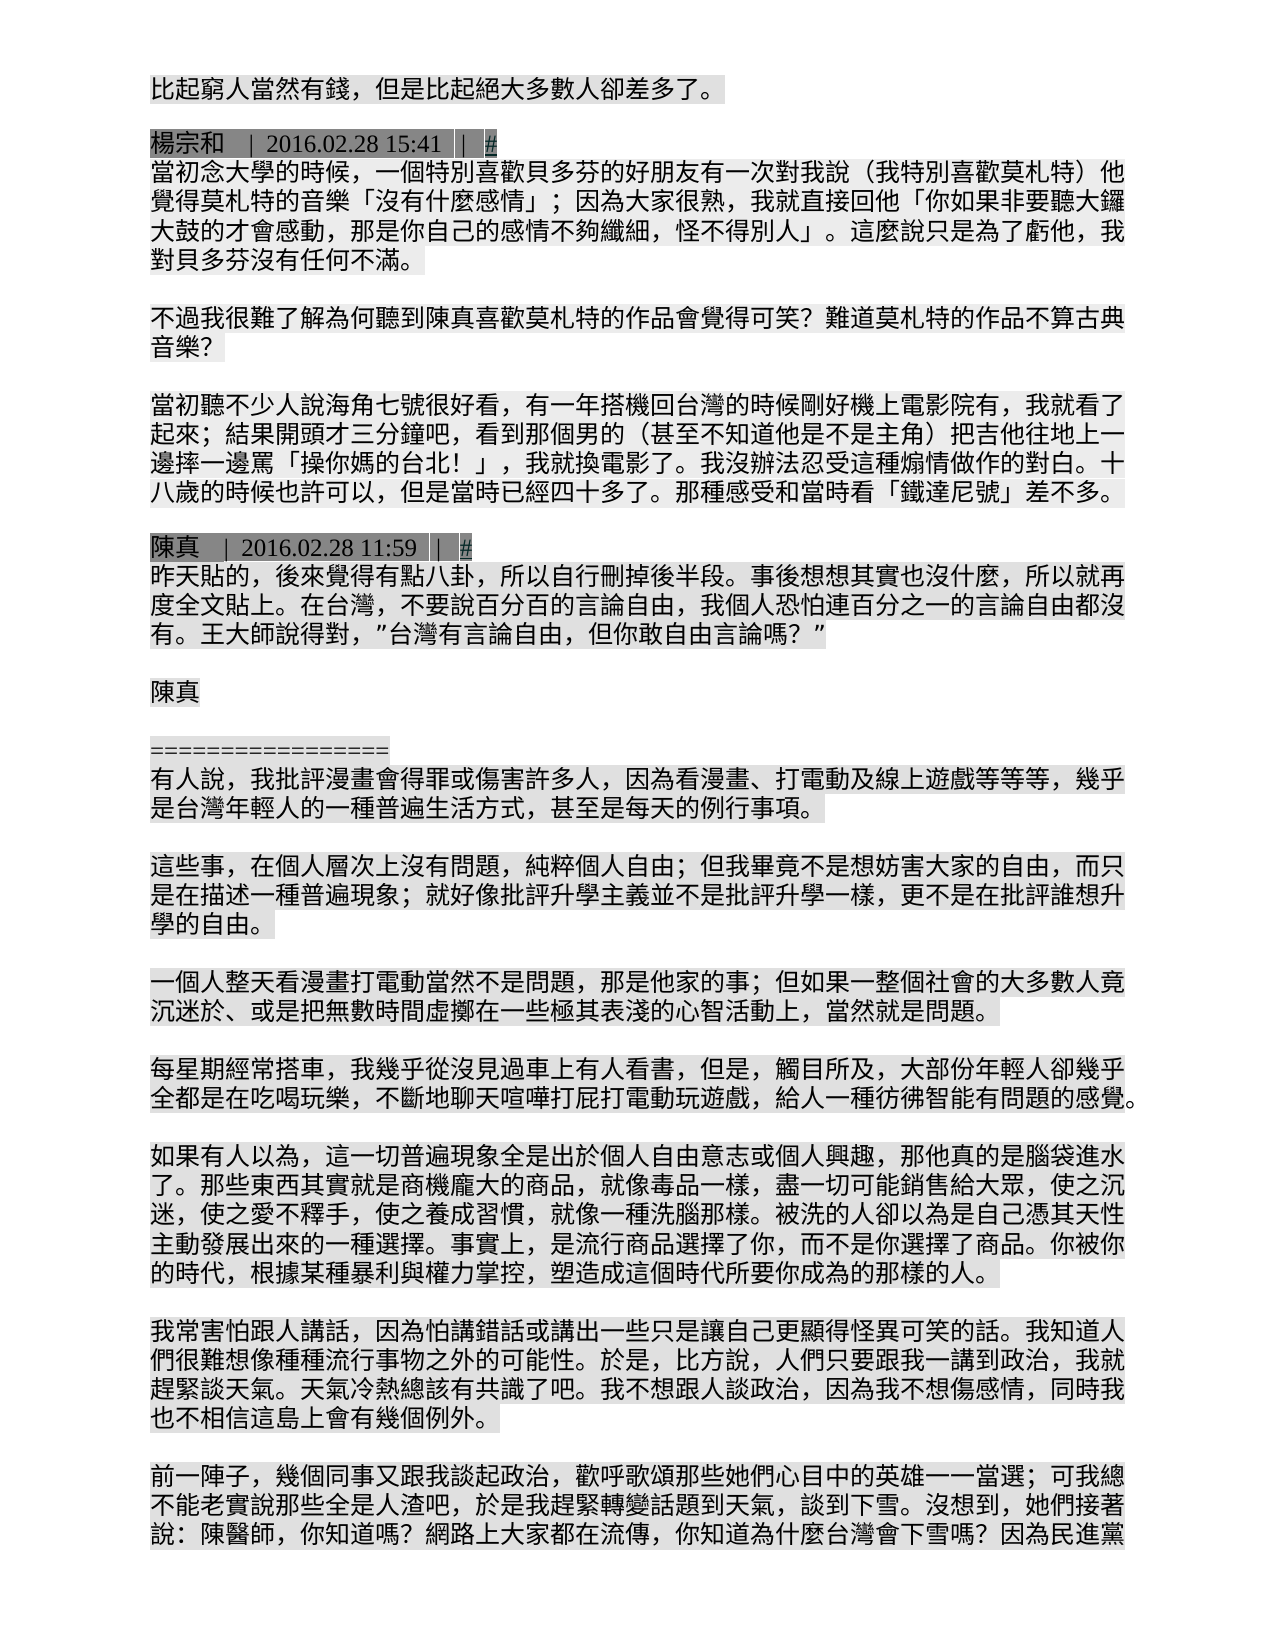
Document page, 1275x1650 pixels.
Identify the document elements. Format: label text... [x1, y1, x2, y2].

text 楊宗和 | 2016.02.28 15:41 | # [150, 129, 1125, 158]
text 當初念大學的時候，一個特別喜歡貝多芬的好朋友有一次對我說（我特別喜歡莫札特）他覺得莫札特的音樂「沒有什麼感情」；因為大家很熟，我就直接回他「你如果非要聽大鑼大鼓的才會感動，那是你自己的感情不夠纖細，怪不得別人」。這麼說只是為了虧他，我對貝多芬沒有任何不滿。 不過我很難了解為何聽到陳真喜歡莫札特的作品會覺得可笑？難道莫札特的作品不算古典音樂？ 當初聽不少人說海角七號很好看，有一年搭機回台灣的時候剛好機上電影院有，我就看了起來；結果開頭才三分鐘吧，看到那個男的（甚至不知道他是不是主角）把吉他往地上一邊摔一邊罵「操你媽的台北！」，我就換電影了。我沒辦法忍受這種煽情做作的對白。十八歲的時候也許可以，但是當時已經四十多了。那種感受和當時看「鐵達尼號」差不多。 [150, 158, 1125, 508]
text 昨天貼的，後來覺得有點八卦，所以自行刪掉後半段。事後想想其實也沒什麼，所以就再度全文貼上。在台灣，不要說百分百的言論自由，我個人恐怕連百分之一的言論自由都沒有。王大師說得對，”台灣有言論自由，但你敢自由言論嗎？” 陳真 ================= 有人說，我批評漫畫會得罪或傷害許多人，因為看漫畫、打電動及線上遊戲等等等，幾乎是台灣年輕人的一種普遍生活方式，甚至是每天的例行事項。 這些事，在個人層次上沒有問題，純粹個人自由；但我畢竟不是想妨害大家的自由，而只是在描述一種普遍現象；就好像批評升學主義並不是批評升學一樣，更不是在批評誰想升學的自由。 一個人整天看漫畫打電動當然不是問題，那是他家的事；但如果一整個社會的大多數人竟沉迷於、或是把無數時間虛擲在一些極其表淺的心智活動上，當然就是問題。 每星期經常搭車，我幾乎從沒見過車上有人看書，但是，觸目所及，大部份年輕人卻幾乎全都是在吃喝玩樂，不斷地聊天喧嘩打屁打電動玩遊戲，給人一種彷彿智能有問題的感覺。 如果有人以為，這一切普遍現象全是出於個人自由意志或個人興趣，那他真的是腦袋進水了。那些東西其實就是商機龐大的商品，就像毒品一樣，盡一切可能銷售給大眾，使之沉迷，使之愛不釋手，使之養成習慣，就像一種洗腦那樣。被洗的人卻以為是自己憑其天性主動發展出來的一種選擇。事實上，是流行商品選擇了你，而不是你選擇了商品。你被你的時代，根據某種暴利與權力掌控，塑造成這個時代所要你成為的那樣的人。 我常害怕跟人講話，因為怕講錯話或講出一些只是讓自己更顯得怪異可笑的話。我知道人們很難想像種種流行事物之外的可能性。於是，比方說，人們只要跟我一講到政治，我就趕緊談天氣。天氣冷熱總該有共識了吧。我不想跟人談政治，因為我不想傷感情，同時我也不相信這島上會有幾個例外。 前一陣子，幾個同事又跟我談起政治，歡呼歌頌那些她們心目中的英雄一一當選；可我總不能老實說那些全是人渣吧，於是我趕緊轉變話題到天氣，談到下雪。沒想到，她們接著說：陳醫師，你知道嗎？網路上大家都在流傳，你知道為什麼台灣會下雪嗎？因為民進黨終於執政，這叫 "沉冤得雪"! 我聽了，只好硬擠出苦笑，否則我還能怎麼說？難道我能誠實地說這是個行事陰暗無恥的齷齪黨？ 一個護士接著問："陳醫師有回去投票嗎？" 我說有。另一個護士接著告訴大家說，"那當然啊，陳醫師是台南人，一定會回去投票，這是咱台灣人應該要做的"。這下竟然講到我身上來，我沒法再閃躲，就表明說，我是投給國民黨和新黨。大家聽了很尷尬，這下換她們把話題轉到天氣了。 看電影也一樣，有一陣子，不是流行什麼海角幾號，接著又有塞什麼巴克萊的，人們談起電影，就會問說你有沒有去看啊。後來實在被問到受不了，我就一律回答說，我又不是頭殼壞去，我怎麼可能會去看那種沒水準的電影？(如果有人給我一萬塊，我倒是可以考慮去看。學姐說她一千塊就可以考慮。) 講起功名利祿的事，更是難以與言。甚至還曾經有人問我會不會覺得很光榮、很幸福？因為有柯大帥這樣的醫生帶領社會進步；說我做為醫界的一份子，心裏一定感到很驕傲很光榮。我實在很無言，感覺平常所謂社交溝通實在是痛苦到爆。 我周遭的幾乎所有同事，事實上都不知道我的經歷，我最好也別去談，因為那只會自取其辱，別人會認為你在吹牛，因為台灣人是這樣想事情的：你要是真的曾經參與過什麼黨外，曾經做過什麼重要的事，怎麼可能我從來沒聽過？怎麼可能從來沒有一官半職？怎麼可能連個立委或議員也沒當上？這就好像我在學界沒有任何職位，恐怕隨便一個待在學界的北七都能輕易鄙視嘲弄我的智能一樣。 講起政治檯面明星也一樣，就算你跟哪個政治人物很熟，最好也不要講，最好是假裝完全不認識，否則別人會認為你是在攀親引戚，攀附權貴，認為你誇大你跟英雄明星們的關係。我若跟你說，你們心目中的那些高不可攀的英雄明星們，曾經如何仰慕我，像個小粉絲似的，有人會信嗎？ 甚至連談起知識也最好盡量避免，你若講出一點點良心話，恐怕不知道會得罪多少人。雖然我常常心裏會有這樣一種驚嘆："如果那也叫做學術論文，那我一天寫三篇都沒問題。" 你最好也別批評某些不學有術的學科，例如...例如...例如什麼醫學倫理的，恕我不敢講得太直白，因為那不但會得罪許多朋友；其實就算你批評了也只是自取其辱而已，因為台灣人是看所謂地位來決定誰講的話有道理。 有個朋友，過去我總感覺他好像我的粉絲似的，因為我隨便胡說八道開玩笑幾句，他都能當成什麼深奧的哲學思維那樣去理解、闡釋和推崇背後其實根本不存在的深意。可是，現在我若說他過去是我的粉絲，應該沒有人會相信了。以他現在的學界地位，大概一根小指頭就能把我彈到九宵雲外；明明是哲學門外漢，現在卻儼然哲學大師，裝模作樣老是寫一些事實上毫無智性內涵的所謂哲學，眾人卻崇拜得不得了。 就算音樂也沒法談。我常害怕人們問我哪個明星或歌星，因為我肯定十之八九都沒聽過。當我總是說我沒聽過、不知道時，人們往往就會認定我很怪異，很無趣，不懂得享受，不懂得生命的美妙。 不但害怕談起流行文化，我也害怕有人跟我談什麼歌劇或古典音樂。記得很久很久以前，兩個日本留學生邀我去他家做客，我那時還很天真單純，對人沒啥戒心，於是就一口答應了。男主女人在廚房做菜時一邊跟我聊天，男主人問我說，平常會聽古典音樂嗎？我說有時候會聽。接著又問說，有沒有比較喜歡誰的作品？我說莫扎特。 當我說出莫扎特時，我發現男女主人突然沉默了，原來他們在廚房裏互相推擠取樂，笑彎腰，笑成一團(但憋住沒有笑出聲音來)，也許這聽起來就好像說豬哥亮最喜歡莫扎特那樣可笑。 至於我為什麼會知道他們笑彎腰呢？因為他們忘了他們家廚房有個端菜的小洞，從我坐的角度，事實上我可以清楚看見他們的上半身舉動，但他們卻看不見我。不過，我從小就知道許多日本人是這副德性，所以也不感到驚訝。日本人表面上往往客氣到爆，超有禮貌，但他們私下會如何講你，保證你絕對無法想像。 講這些雞毛蒜皮，我究竟是要說些什麼呢？其實也沒什麼，只不過想說說某種無言的困境，說說少數異類生活在這樣一種高度一致性與同質性、完全缺乏理解人事物能力的封閉社會中的恐懼、孤獨與渴望。 [150, 562, 1125, 1550]
text 陳真 | 2016.02.28 11:59 | # [150, 533, 1125, 562]
